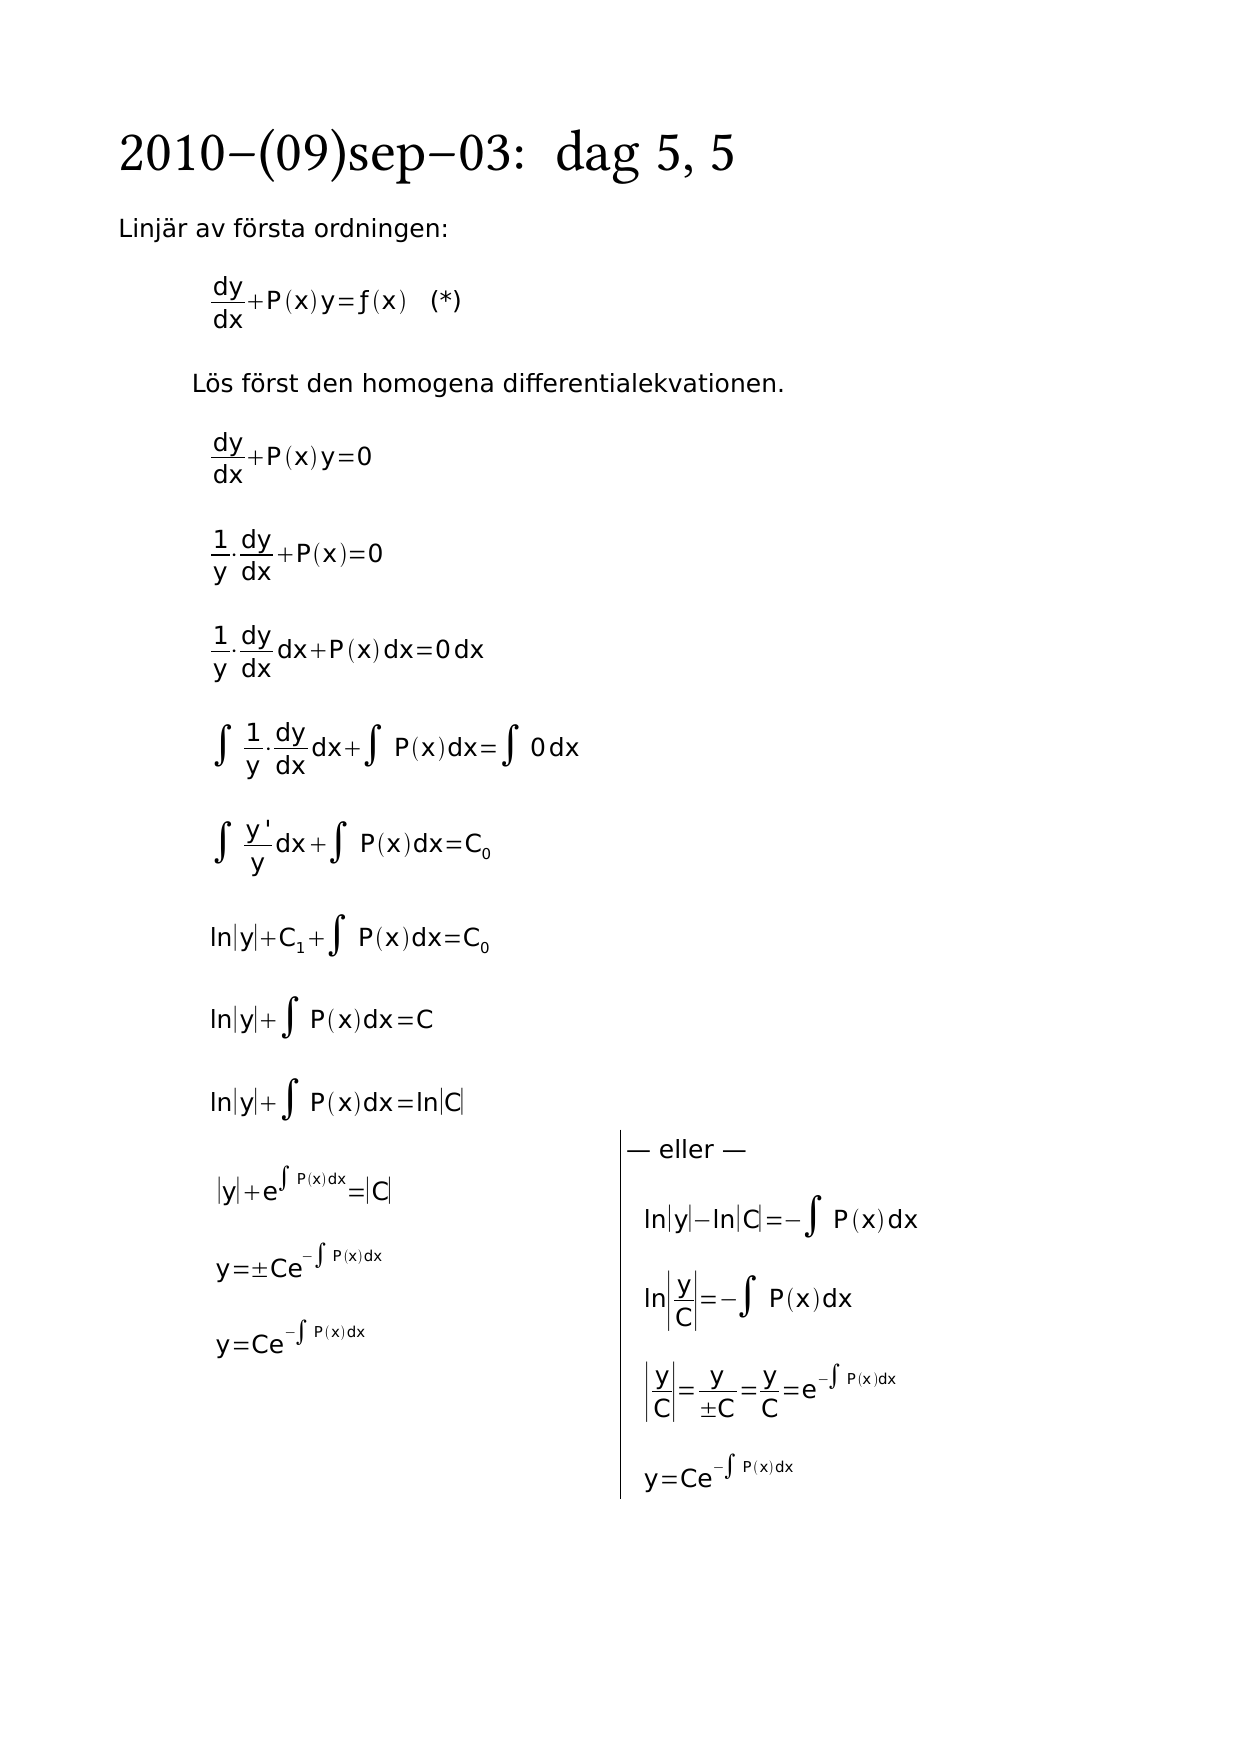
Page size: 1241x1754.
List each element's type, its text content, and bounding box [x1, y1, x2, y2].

table_header — eller — [621, 1130, 1122, 1499]
text Lös först den homogena differentialekvationen. [118, 369, 1122, 398]
table_header [118, 1130, 620, 1499]
text Linjär av första ordningen: [118, 214, 1122, 243]
text 2010–(09)sep–03: dag 5, 5 [118, 118, 1122, 185]
